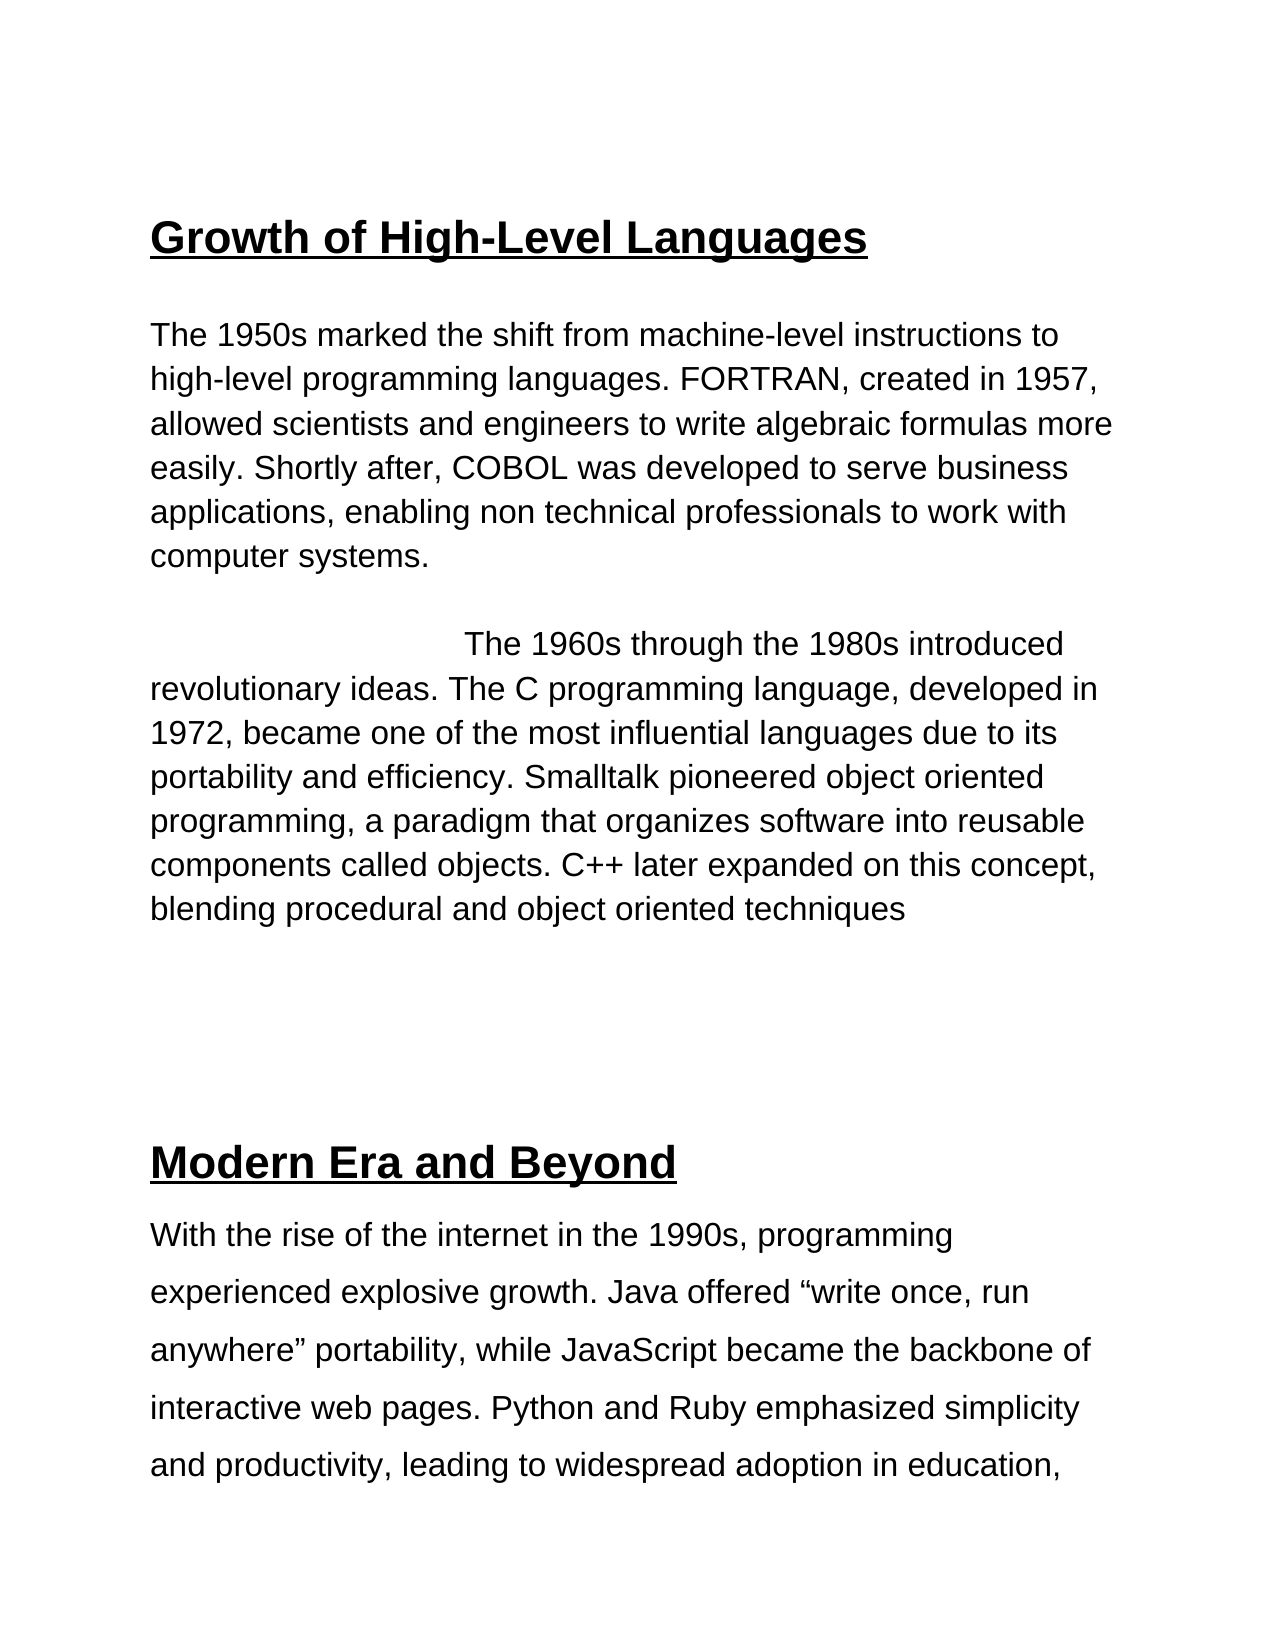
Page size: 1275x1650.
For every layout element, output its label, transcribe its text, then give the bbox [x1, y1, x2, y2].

text The 1960s through the 1980s introduced revolutionary ideas. The C programming language, developed in 1972, became one of the most influential languages due to its portability and efficiency. Smalltalk pioneered object oriented programming, a paradigm that organizes software into reusable components called objects. C++ later expanded on this concept, blending procedural and object oriented techniques [150, 624, 1125, 928]
text Modern Era and Beyond [150, 1136, 1125, 1188]
text Growth of High-Level Languages [150, 211, 1125, 263]
text The 1950s marked the shift from machine-level instructions to high-level programming languages. FORTRAN, created in 1957, allowed scientists and engineers to write algebraic formulas more easily. Shortly after, COBOL was developed to serve business applications, enabling non technical professionals to work with computer systems. [150, 315, 1125, 574]
text With the rise of the internet in the 1990s, programming experienced explosive growth. Java offered “write once, run anywhere” portability, while JavaScript became the backbone of interactive web pages. Python and Ruby emphasized simplicity and productivity, leading to widespread adoption in education, [150, 1215, 1125, 1484]
